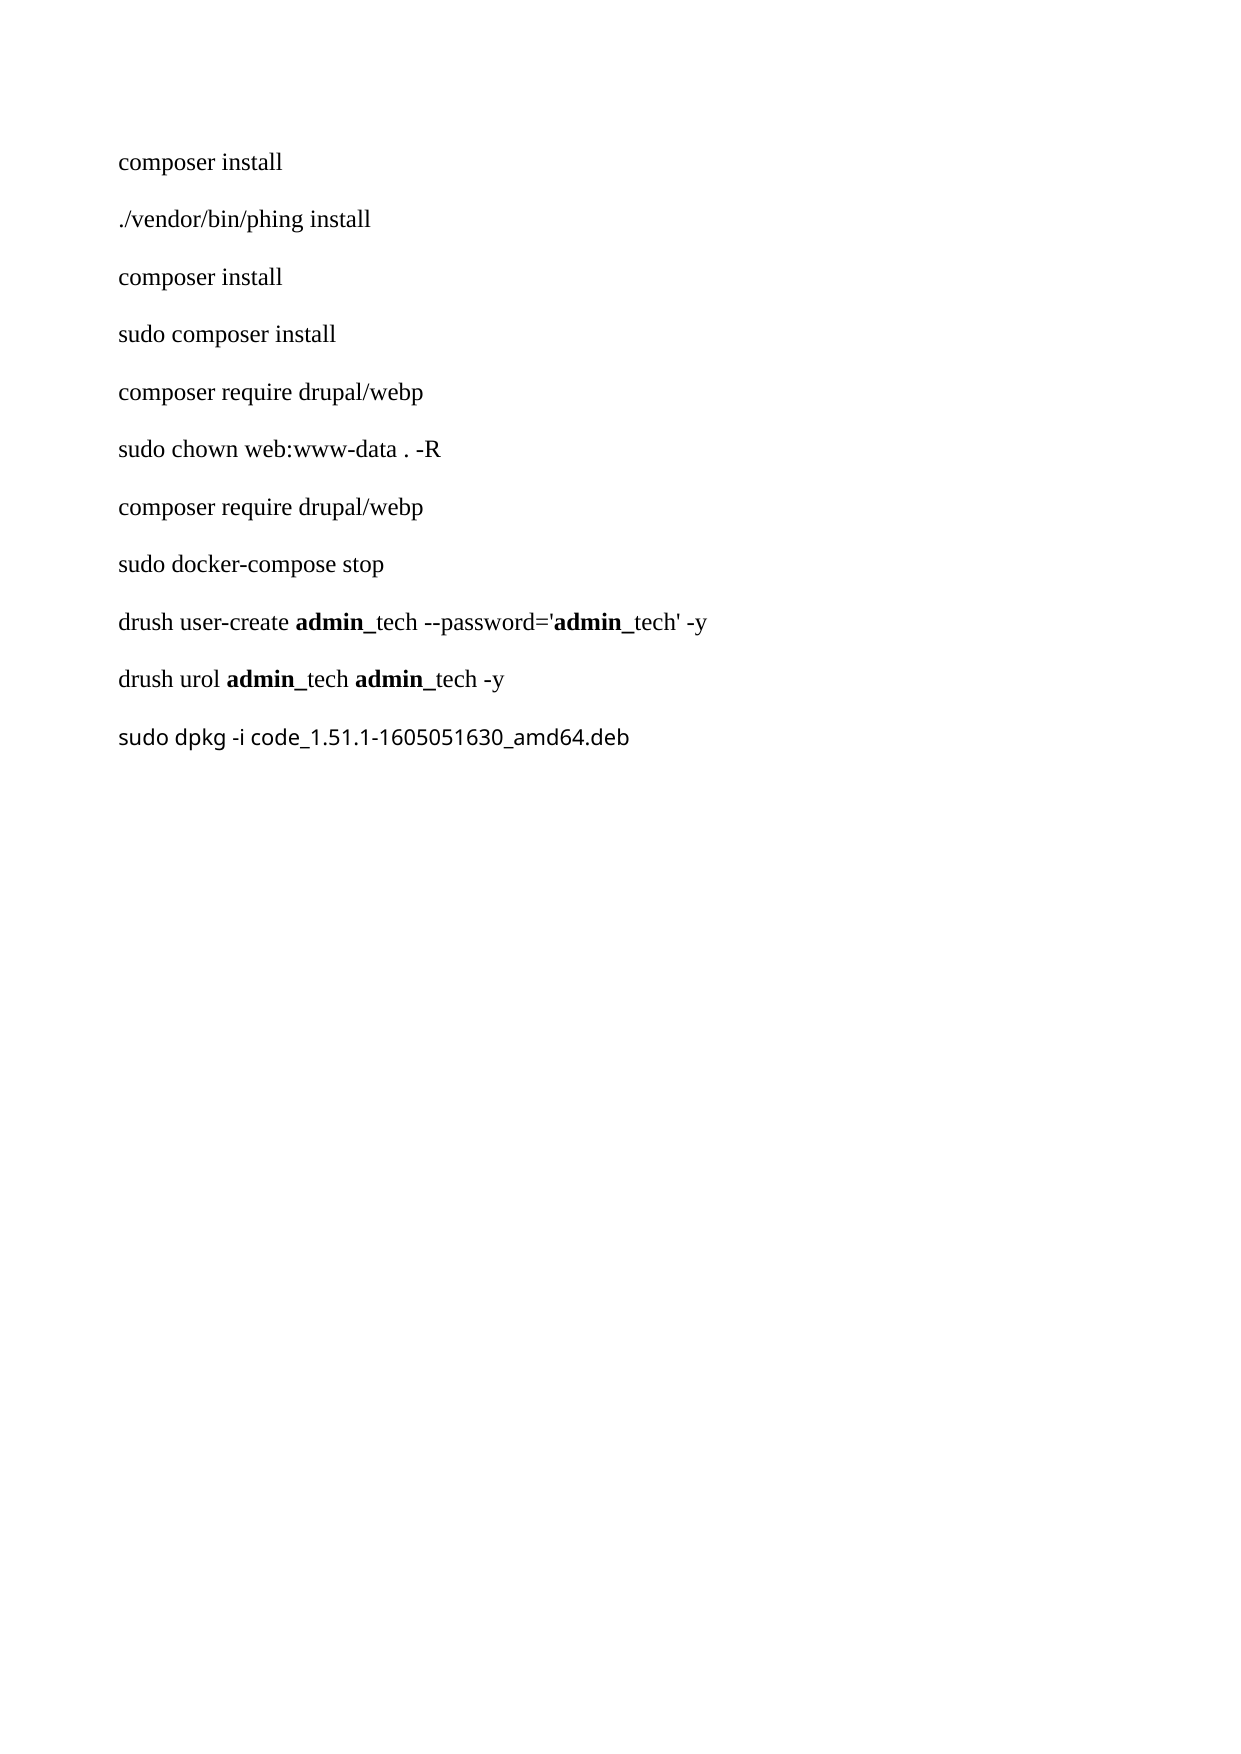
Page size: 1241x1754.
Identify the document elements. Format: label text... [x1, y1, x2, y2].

text composer install [118, 262, 1122, 291]
text drush user-create admin_tech --password='admin_tech' -y [118, 607, 1122, 636]
text sudo docker-compose stop [118, 549, 1122, 578]
text sudo chown web:www-data . -R [118, 434, 1122, 463]
text drush urol admin_tech admin_tech -y [118, 636, 1122, 693]
text composer install [118, 147, 1122, 176]
text ./vendor/bin/phing install [118, 204, 1122, 233]
text sudo dpkg -i code_1.51.1-1605051630_amd64.deb [118, 722, 1122, 752]
text composer require drupal/webp [118, 377, 1122, 406]
text composer require drupal/webp [118, 492, 1122, 521]
text sudo composer install [118, 319, 1122, 348]
